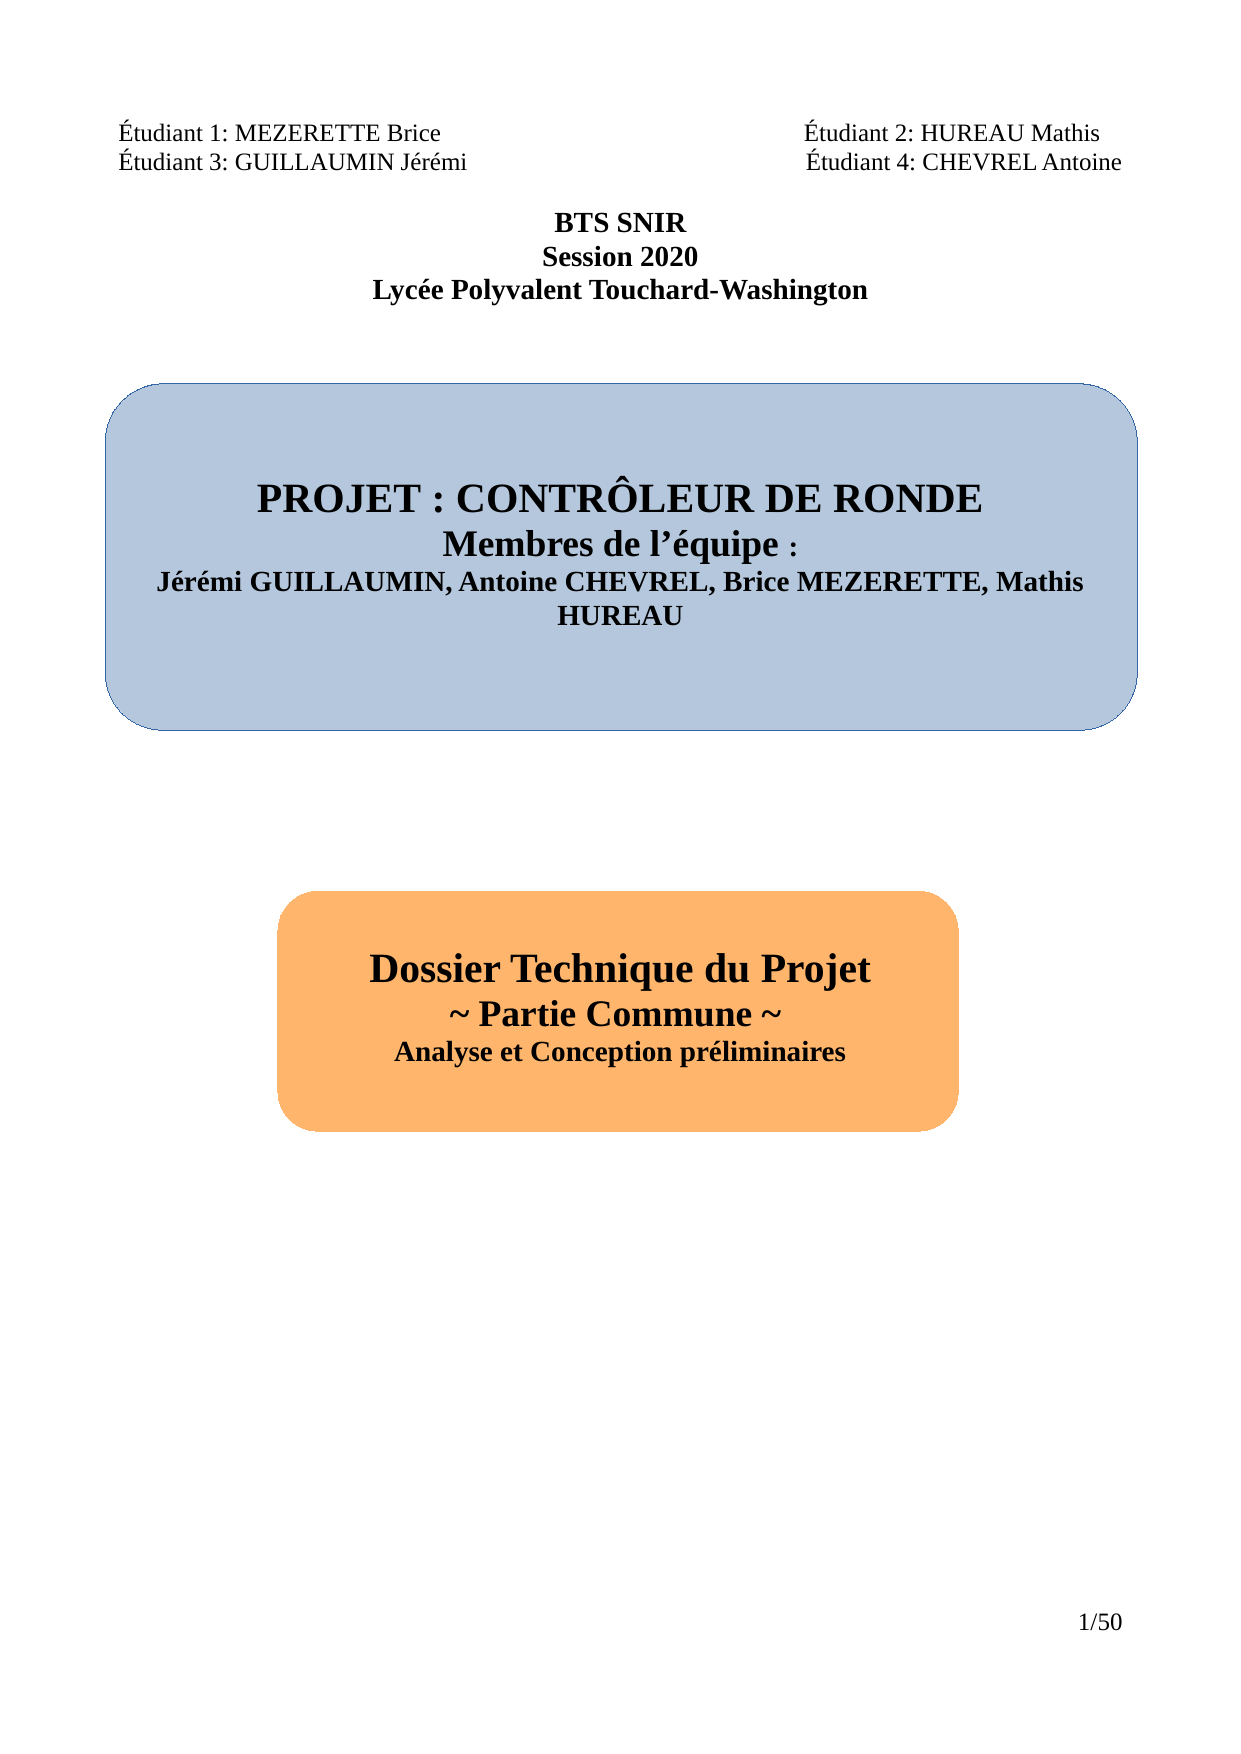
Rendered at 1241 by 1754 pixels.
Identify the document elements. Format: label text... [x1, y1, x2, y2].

text Lycée Polyvalent Touchard-Washington [118, 272, 1122, 306]
text Analyse et Conception préliminaires [959, 1034, 1122, 1068]
text BTS SNIR [118, 205, 1122, 239]
text ~ Partie Commune ~ [118, 991, 277, 1034]
text Session 2020 [118, 239, 1122, 272]
text Dossier Technique du Projet [118, 943, 277, 991]
text ~ Partie Commune ~ [959, 991, 1122, 1034]
text Dossier Technique du Projet [959, 943, 1122, 991]
text Analyse et Conception préliminaires [118, 1034, 277, 1068]
